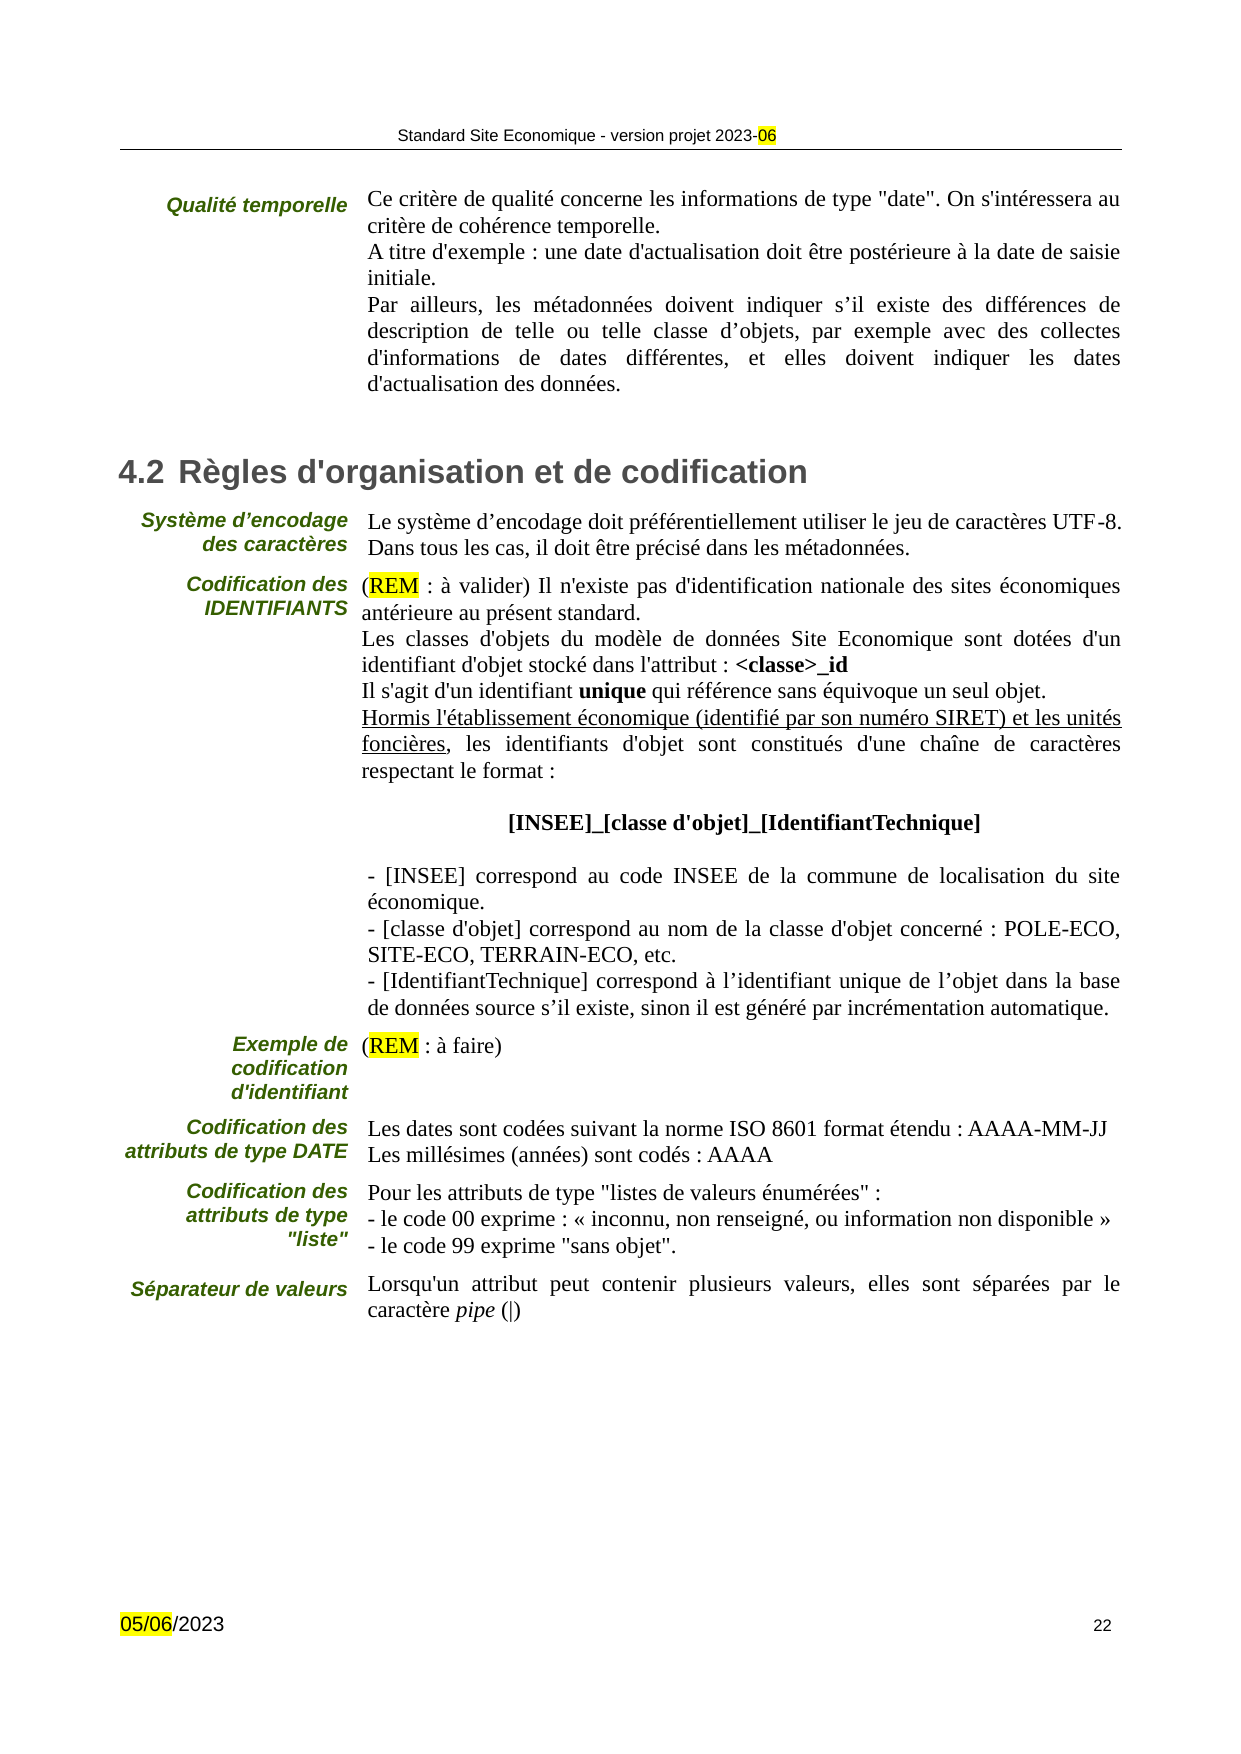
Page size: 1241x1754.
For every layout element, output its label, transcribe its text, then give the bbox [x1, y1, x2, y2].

table_cell Qualité temporelle [118, 180, 355, 402]
table_cell Les dates sont codées suivant la norme ISO 8601 format étendu : AAAA-MM-JJ Les millésimes (années) sont codés : AAAA [356, 1109, 1122, 1173]
table_header Système d’encodage des caractères [118, 502, 356, 566]
table_cell (REM : à valider) Il n'existe pas d'identification nationale des sites économiques antérieure au présent standard. Les classes d'objets du modèle de données Site Economique sont dotées d'un identifiant d'objet stocké dans l'attribut : <classe>_id Il s'agit d'un identifiant unique qui référence sans équivoque un seul objet. Hormis l'établissement économique (identifié par son numéro SIRET) et les unités foncières, les identifiants d'objet sont constitués d'une chaîne de caractères respectant le format : [INSEE]_[classe d'objet]_[IdentifiantTechnique] - [INSEE] correspond au code INSEE de la commune de localisation du site économique. - [classe d'objet] correspond au nom de la classe d'objet concerné : POLE-ECO, SITE-ECO, TERRAIN-ECO, etc. - [IdentifiantTechnique] correspond à l’identifiant unique de l’objet dans la base de données source s’il existe, sinon il est généré par incrémentation automatique. [356, 566, 1122, 1026]
table_cell Ce critère de qualité concerne les informations de type "date". On s'intéressera au critère de cohérence temporelle. A titre d'exemple : une date d'actualisation doit être postérieure à la date de saisie initiale. Par ailleurs, les métadonnées doivent indiquer s’il existe des différences de description de telle ou telle classe d’objets, par exemple avec des collectes d'informations de dates différentes, et elles doivent indiquer les dates d'actualisation des données. [355, 180, 1122, 402]
table_cell Exemple de codification d'identifiant [118, 1026, 356, 1109]
table_cell (REM : à faire) [356, 1026, 1122, 1109]
table_cell Lorsqu'un attribut peut contenir plusieurs valeurs, elles sont séparées par le caractère pipe (|) [356, 1264, 1122, 1328]
table_cell Séparateur de valeurs [118, 1264, 356, 1328]
subtitle Règles d'organisation et de codification [118, 452, 1122, 491]
table_cell Codification des attributs de type "liste" [118, 1174, 356, 1264]
table_cell Pour les attributs de type "listes de valeurs énumérées" : - le code 00 exprime : « inconnu, non renseigné, ou information non disponible » - le code 99 exprime "sans objet". [356, 1174, 1122, 1264]
table_header Le système d’encodage doit préférentiellement utiliser le jeu de caractères UTF‑8. Dans tous les cas, il doit être précisé dans les métadonnées. [356, 502, 1122, 566]
table_cell Codification des attributs de type DATE [118, 1109, 356, 1173]
table_cell Codification des IDENTIFIANTS [118, 566, 356, 1026]
